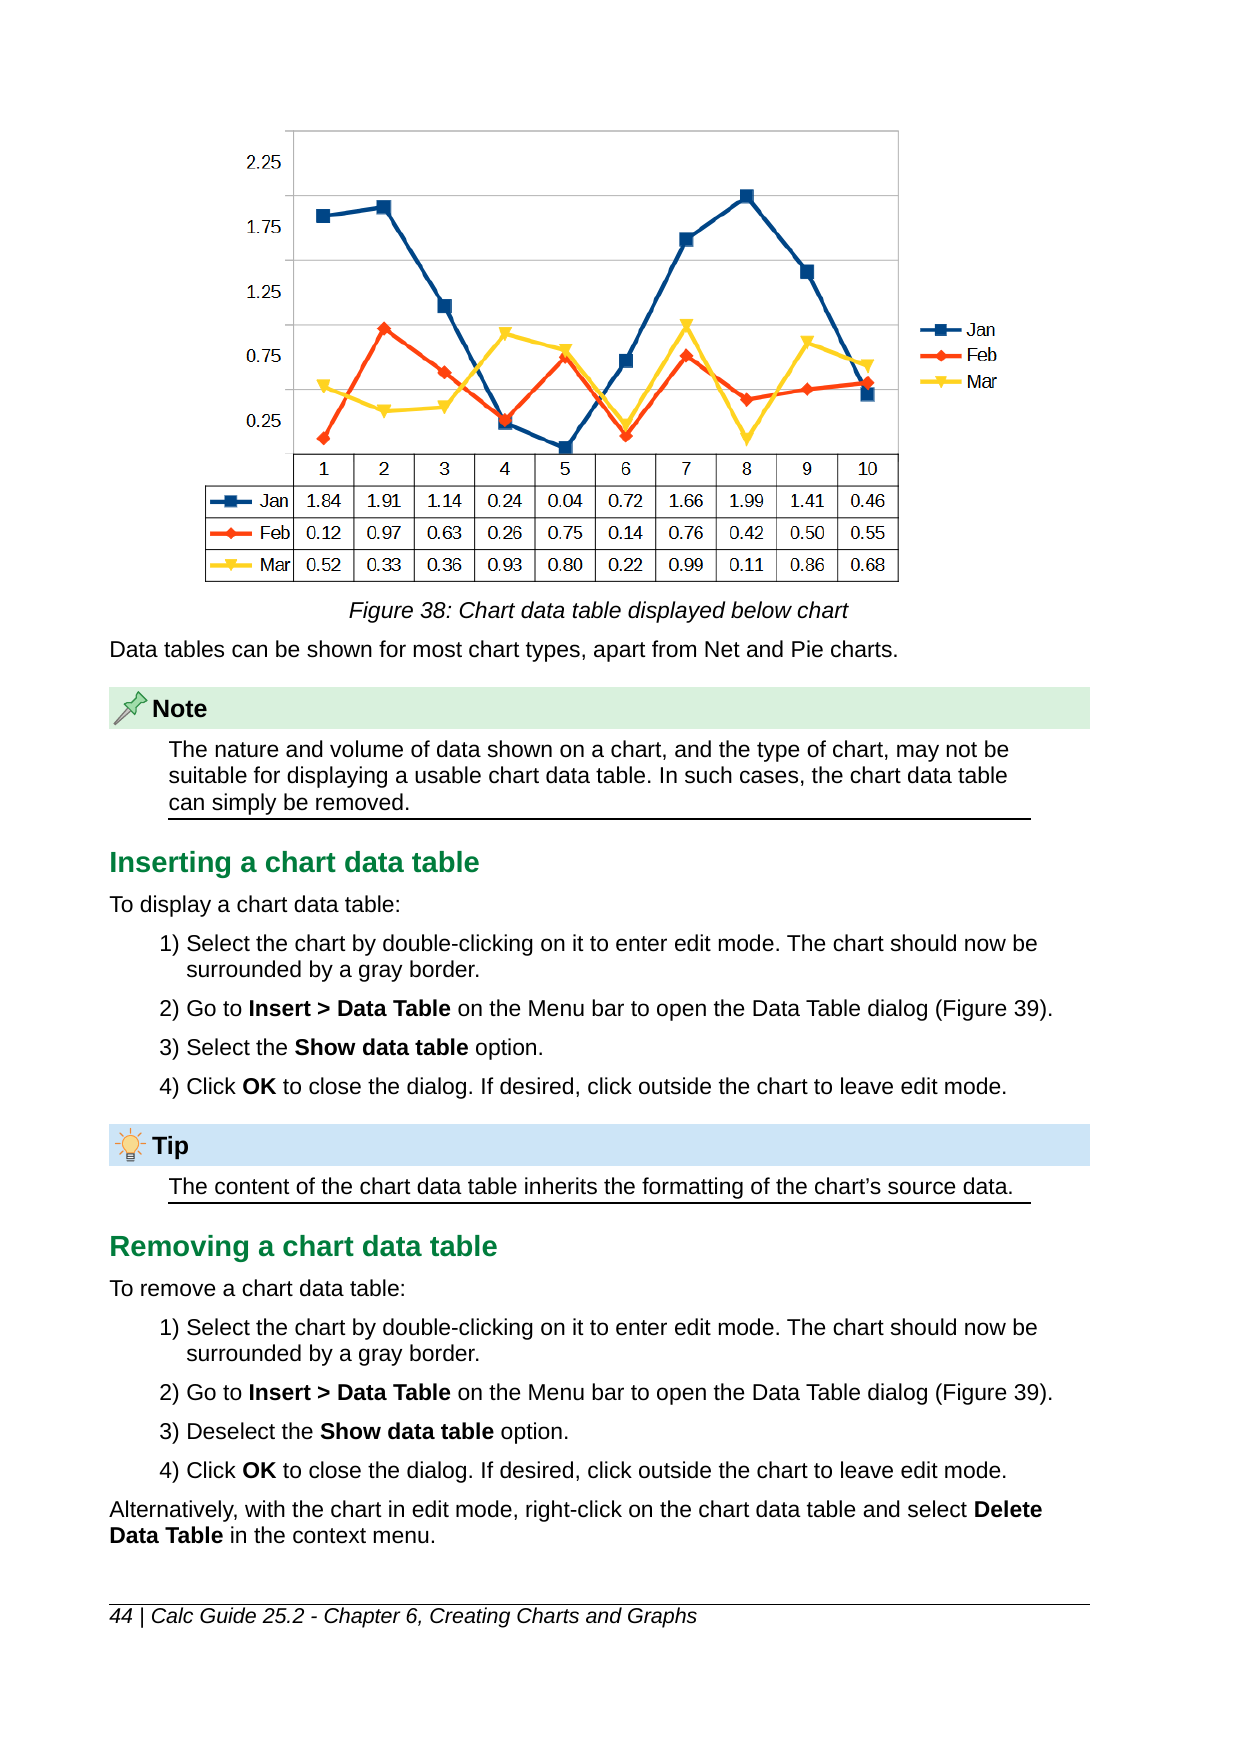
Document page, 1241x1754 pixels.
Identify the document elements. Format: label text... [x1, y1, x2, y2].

text Figure 38: Chart data table displayed below chart [191, 597, 1007, 623]
subtitle Tip [151, 1124, 1090, 1166]
text The nature and volume of data shown on a chart, and the type of chart, may not be suitable for displaying a usable chart data table. In such cases, the chart data table can simply be removed. [168, 736, 1031, 818]
list Go to Insert > Data Table on the Menu bar to open the Data Table dialog (Figure 39). [186, 1379, 1090, 1405]
subtitle Removing a chart data table [109, 1229, 1090, 1263]
subtitle Inserting a chart data table [109, 845, 1090, 878]
list To remove a chart data table: [109, 1275, 1090, 1301]
text Alternatively, with the chart in edit mode, right-click on the chart data table and select Delete Data Table in the context menu. [109, 1496, 1090, 1548]
subtitle Note [151, 687, 1090, 729]
text The content of the chart data table inherits the formatting of the chart’s source data. [168, 1173, 1031, 1202]
text Data tables can be shown for most chart types, apart from Net and Pie charts. [109, 636, 1090, 662]
list Select the chart by double-clicking on it to enter edit mode. The chart should now be surrounded by a gray border. [186, 930, 1090, 982]
list Go to Insert > Data Table on the Menu bar to open the Data Table dialog (Figure 39). [186, 995, 1090, 1021]
list Deselect the Show data table option. [186, 1418, 1090, 1444]
list To display a chart data table: [109, 891, 1090, 917]
list Click OK to close the dialog. If desired, click outside the chart to leave edit mode. [186, 1073, 1090, 1099]
list Select the chart by double-clicking on it to enter edit mode. The chart should now be surrounded by a gray border. [186, 1314, 1090, 1367]
picture [191, 121, 1008, 585]
list Click OK to close the dialog. If desired, click outside the chart to leave edit mode. [186, 1457, 1090, 1483]
list Select the Show data table option. [186, 1034, 1090, 1060]
